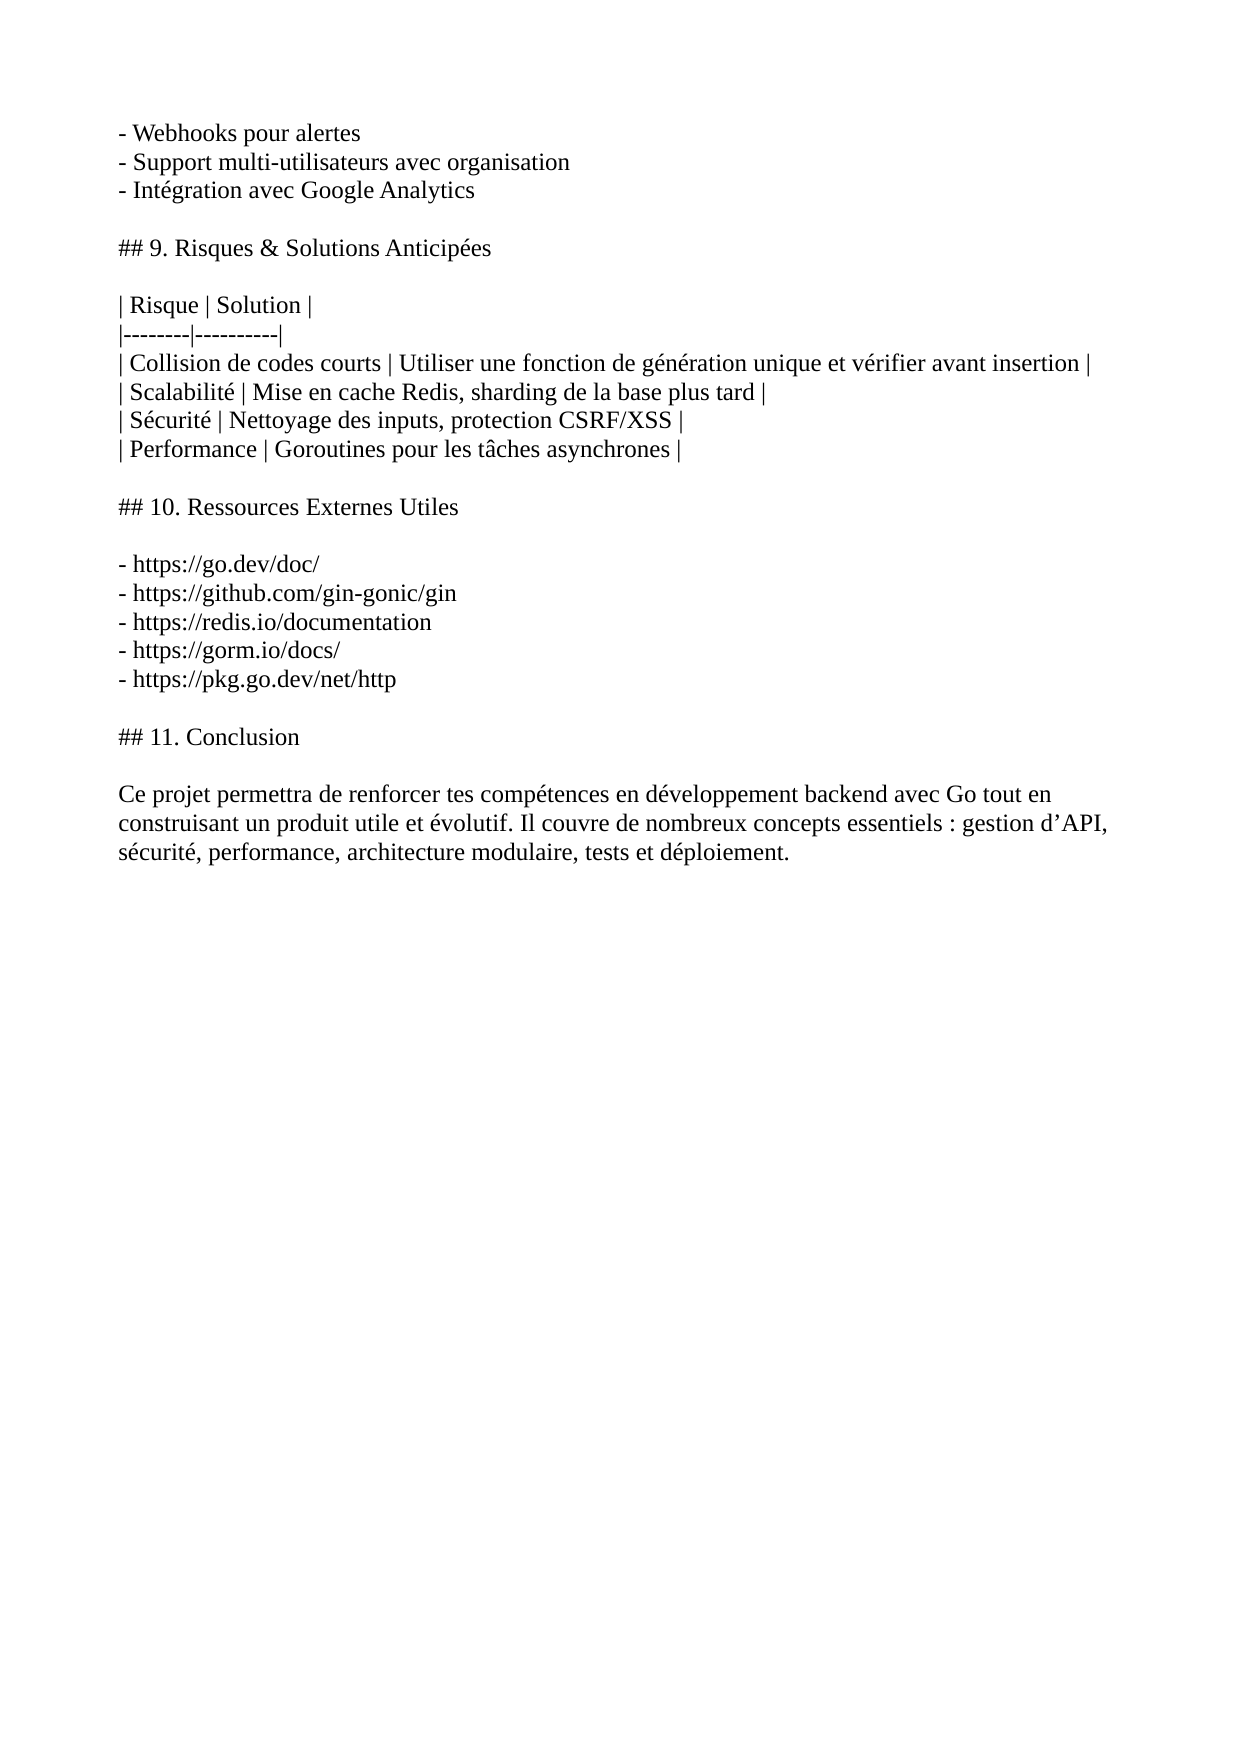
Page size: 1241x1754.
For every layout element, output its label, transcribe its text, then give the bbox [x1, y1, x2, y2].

text Ce projet permettra de renforcer tes compétences en développement backend avec Go tout en construisant un produit utile et évolutif. Il couvre de nombreux concepts essentiels : gestion d’API, sécurité, performance, architecture modulaire, tests et déploiement. [118, 779, 1122, 866]
text - https://go.dev/doc/ [118, 549, 1122, 578]
text ## 9. Risques & Solutions Anticipées [118, 233, 1122, 262]
text - Support multi-utilisateurs avec organisation [118, 147, 1122, 176]
text - https://github.com/gin-gonic/gin [118, 578, 1122, 607]
text | Collision de codes courts | Utiliser une fonction de génération unique et vérifier avant insertion | [118, 348, 1122, 377]
text | Risque | Solution | [118, 291, 1122, 319]
text | Sécurité | Nettoyage des inputs, protection CSRF/XSS | [118, 406, 1122, 434]
text - https://pkg.go.dev/net/http [118, 664, 1122, 693]
text ## 11. Conclusion [118, 722, 1122, 751]
text |--------|----------| [118, 319, 1122, 348]
text | Scalabilité | Mise en cache Redis, sharding de la base plus tard | [118, 377, 1122, 406]
text - https://gorm.io/docs/ [118, 636, 1122, 664]
text | Performance | Goroutines pour les tâches asynchrones | [118, 434, 1122, 463]
text ## 10. Ressources Externes Utiles [118, 492, 1122, 521]
text - Intégration avec Google Analytics [118, 176, 1122, 204]
text - Webhooks pour alertes [118, 118, 1122, 147]
text - https://redis.io/documentation [118, 607, 1122, 636]
